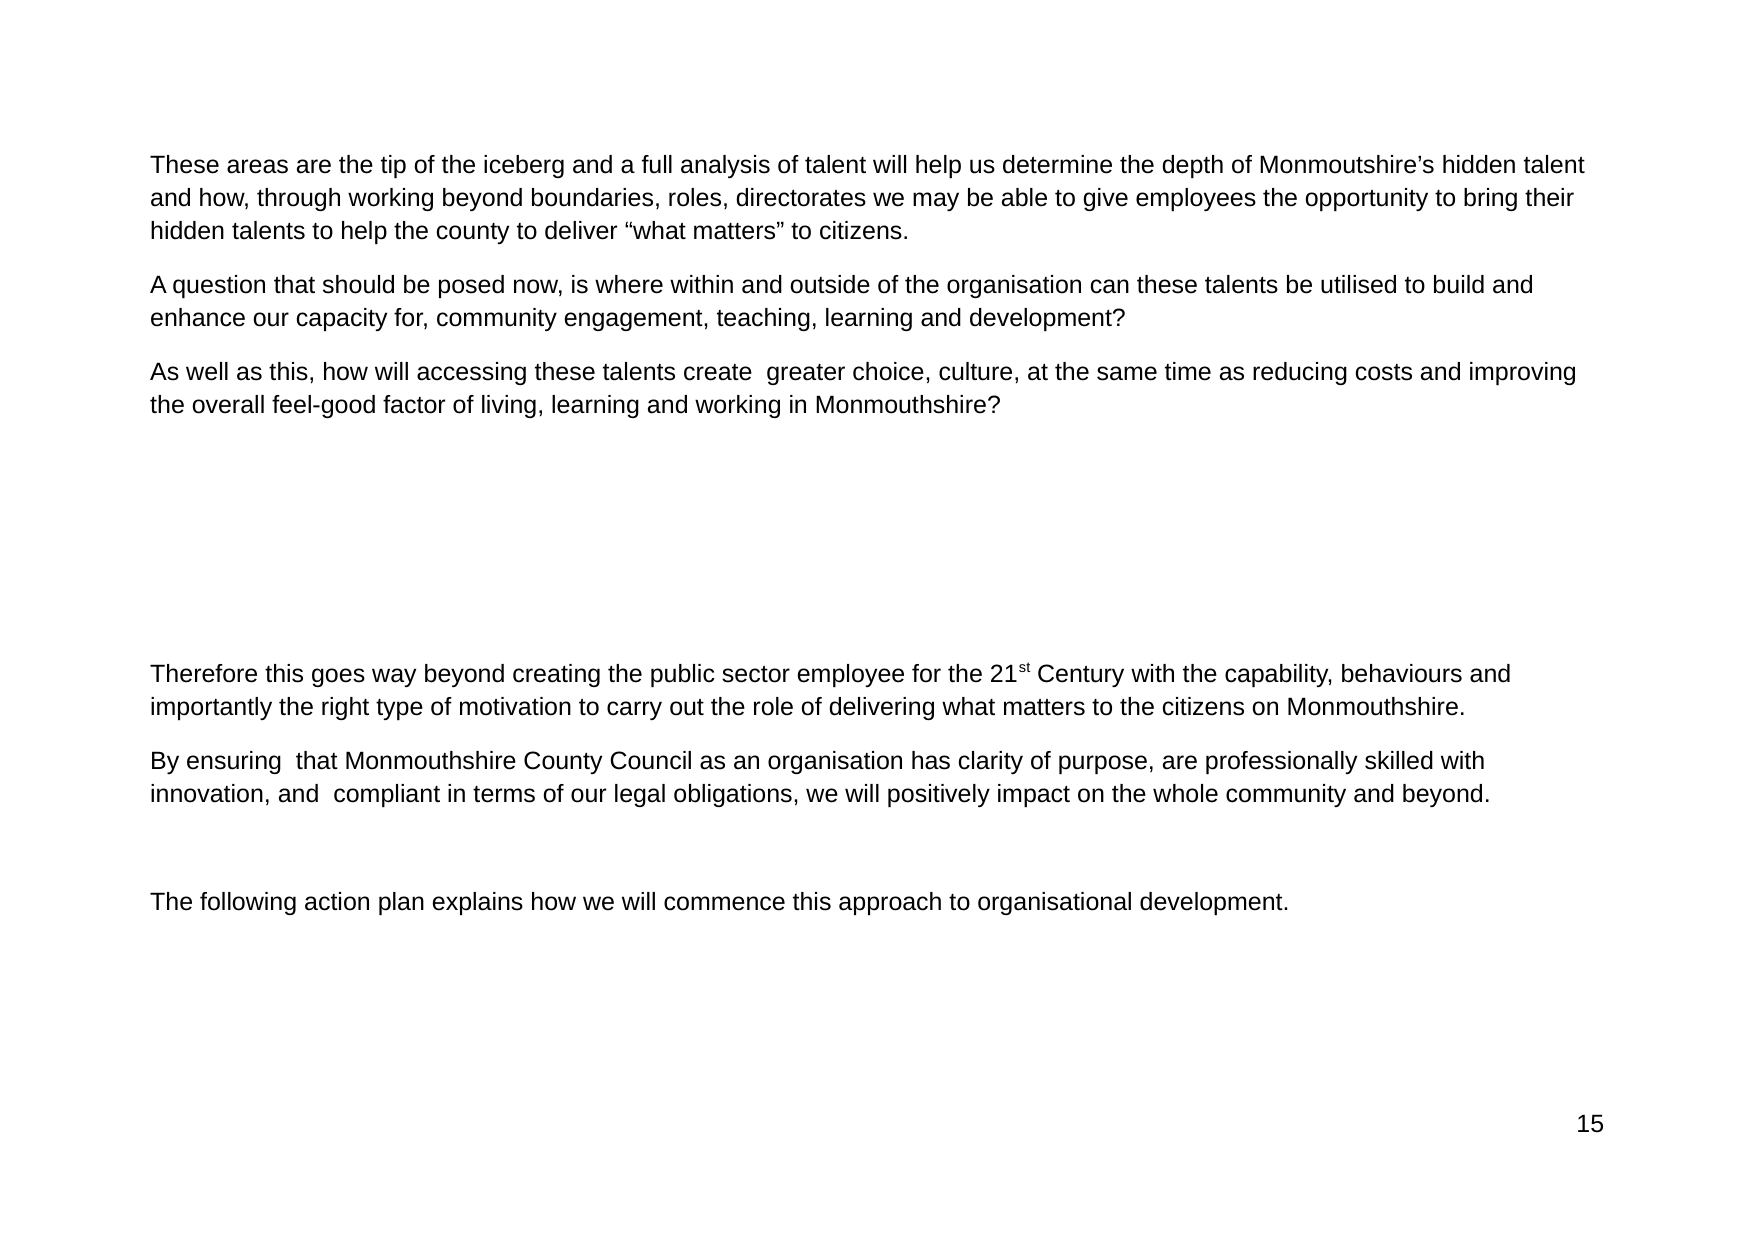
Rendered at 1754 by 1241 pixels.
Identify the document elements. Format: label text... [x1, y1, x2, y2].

text Therefore this goes way beyond creating the public sector employee for the 21st Century with the capability, behaviours and importantly the right type of motivation to carry out the role of delivering what matters to the citizens on Monmouthshire. [150, 659, 1604, 721]
text By ensuring that Monmouthshire County Council as an organisation has clarity of purpose, are professionally skilled with innovation, and compliant in terms of our legal obligations, we will positively impact on the whole community and beyond. [150, 746, 1604, 808]
text The following action plan explains how we will commence this approach to organisational development. [150, 887, 1604, 915]
text A question that should be posed now, is where within and outside of the organisation can these talents be utilised to build and enhance our capacity for, community engagement, teaching, learning and development? [150, 270, 1604, 332]
text These areas are the tip of the iceberg and a full analysis of talent will help us determine the depth of Monmoutshire’s hidden talent and how, through working beyond boundaries, roles, directorates we may be able to give employees the opportunity to bring their hidden talents to help the county to deliver “what matters” to citizens. [150, 150, 1604, 245]
text As well as this, how will accessing these talents create greater choice, culture, at the same time as reducing costs and improving the overall feel-good factor of living, learning and working in Monmouthshire? [150, 357, 1604, 418]
